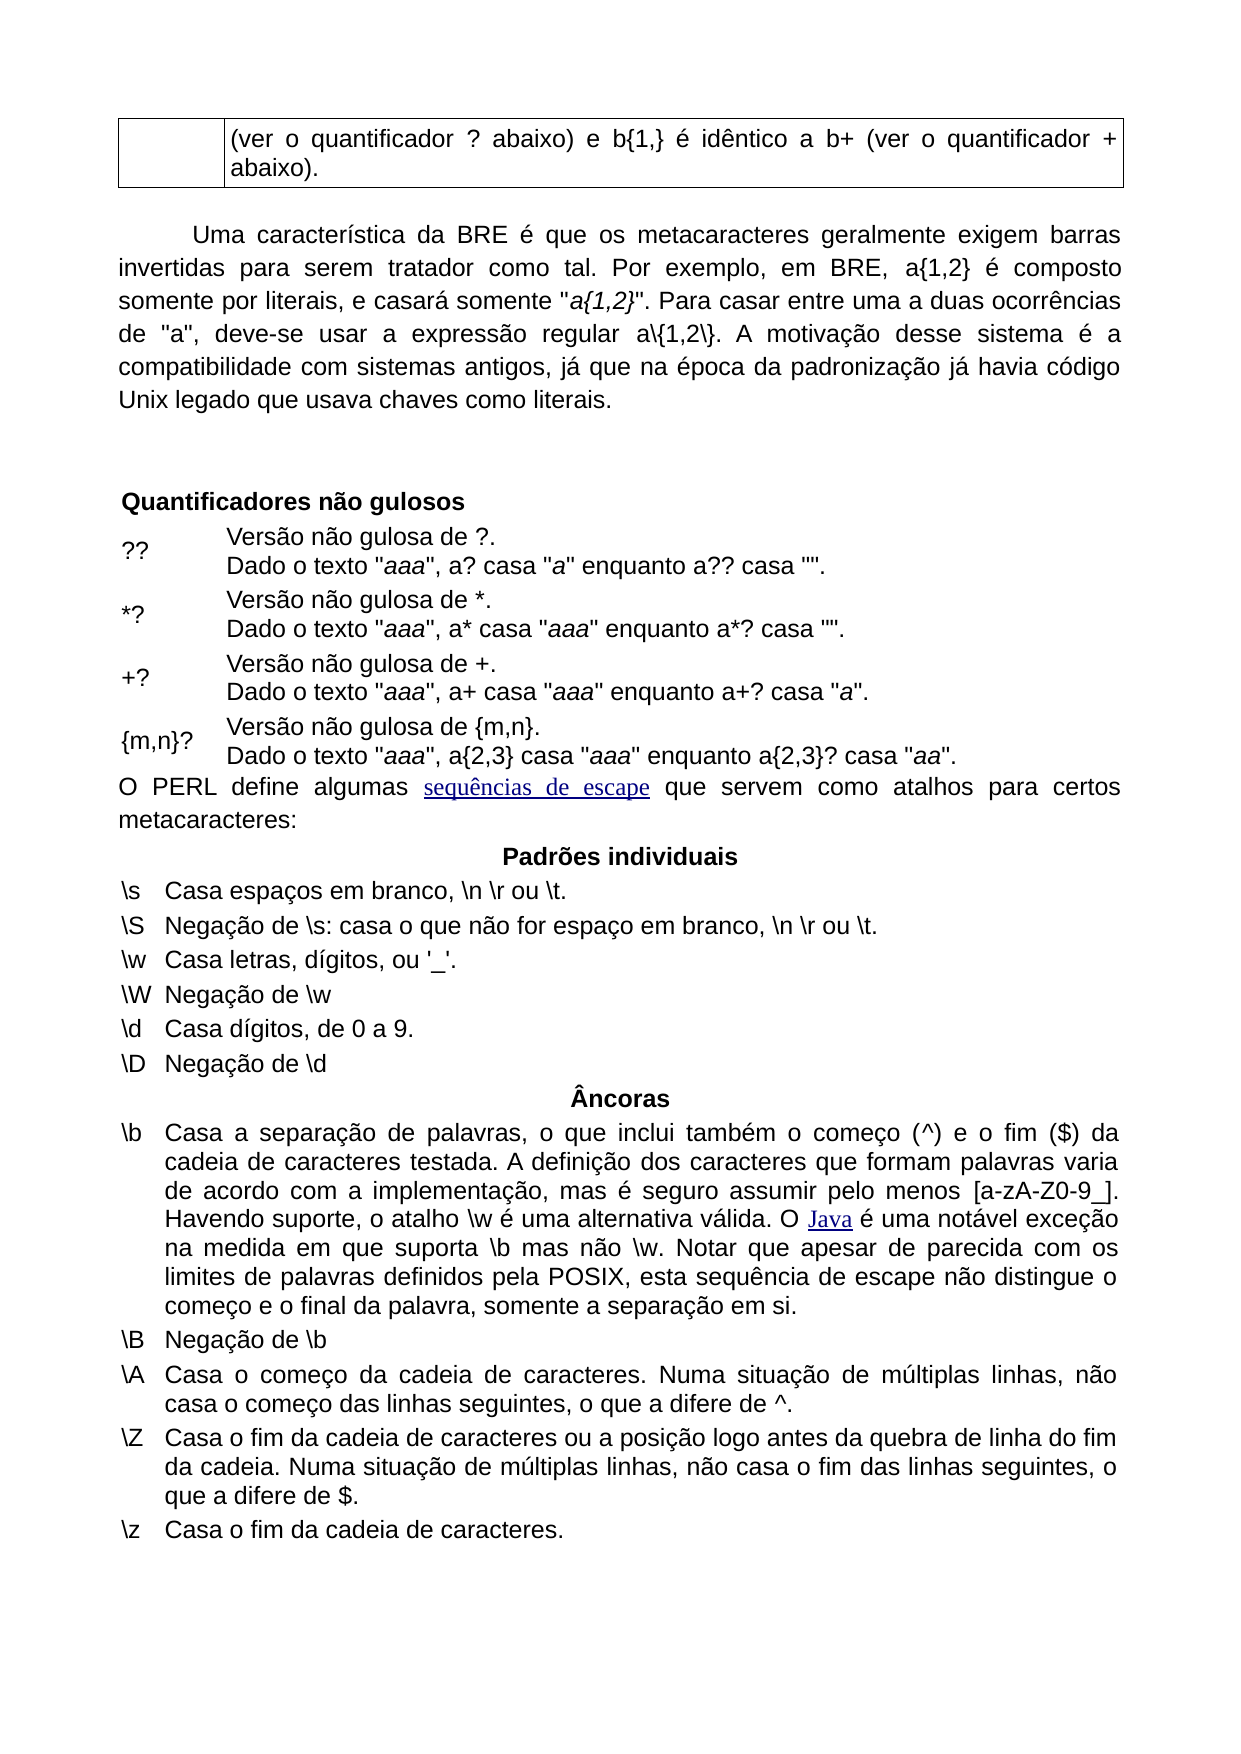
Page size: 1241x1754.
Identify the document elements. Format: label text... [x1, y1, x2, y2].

table_cell Casa o fim da cadeia de caracteres ou a posição logo antes da quebra de linha do fim da cadeia. Numa situação de múltiplas linhas, não casa o fim das linhas seguintes, o que a difere de $. [161, 1420, 1122, 1512]
table_header Padrões individuais [118, 839, 1122, 873]
table_cell *? [118, 583, 223, 646]
table_cell \W [118, 977, 161, 1011]
table_header Quantificadores não gulosos [118, 485, 973, 519]
table_cell Negação de \b [161, 1323, 1122, 1357]
table_cell Casa letras, dígitos, ou '_'. [161, 942, 1122, 977]
table_cell \B [118, 1323, 161, 1357]
table_cell Versão não gulosa de ?. Dado o texto "aaa", a? casa "a" enquanto a?? casa "". [223, 519, 973, 582]
table_cell {m,n}? [118, 709, 223, 772]
table_cell Versão não gulosa de {m,n}. Dado o texto "aaa", a{2,3} casa "aaa" enquanto a{2,3}? casa "aa". [223, 709, 973, 772]
table_cell [119, 119, 224, 187]
table_cell Negação de \s: casa o que não for espaço em branco, \n \r ou \t. [161, 908, 1122, 942]
table_cell Versão não gulosa de +. Dado o texto "aaa", a+ casa "aaa" enquanto a+? casa "a". [223, 646, 973, 709]
table_cell \Z [118, 1420, 161, 1512]
table_cell ?? [118, 519, 223, 582]
table_cell (ver o quantificador ? abaixo) e b{1,} é idêntico a b+ (ver o quantificador + abaixo). [225, 119, 1123, 187]
table_cell \d [118, 1011, 161, 1046]
table_cell +? [118, 646, 223, 709]
table_cell \A [118, 1357, 161, 1420]
table_cell \s [118, 873, 161, 908]
table_cell \b [118, 1115, 161, 1322]
text O PERL define algumas sequências de escape que servem como atalhos para certos metacaracteres: [118, 772, 1122, 834]
table_cell Casa a separação de palavras, o que inclui também o começo (^) e o fim ($) da cadeia de caracteres testada. A definição dos caracteres que formam palavras varia de acordo com a implementação, mas é seguro assumir pelo menos [a-zA-Z0-9_]. Havendo suporte, o atalho \w é uma alternativa válida. O Java é uma notável exceção na medida em que suporta \b mas não \w. Notar que apesar de parecida com os limites de palavras definidos pela POSIX, esta sequência de escape não distingue o começo e o final da palavra, somente a separação em si. [161, 1115, 1122, 1322]
table_cell Casa dígitos, de 0 a 9. [161, 1011, 1122, 1046]
table_cell Casa o fim da cadeia de caracteres. [161, 1513, 1122, 1547]
text Uma característica da BRE é que os metacaracteres geralmente exigem barras invertidas para serem tratador como tal. Por exemplo, em BRE, a{1,2} é composto somente por literais, e casará somente "a{1,2}". Para casar entre uma a duas ocorrências de "a", deve-se usar a expressão regular a\{1,2\}. A motivação desse sistema é a compatibilidade com sistemas antigos, já que na época da padronização já havia código Unix legado que usava chaves como literais. [118, 220, 1122, 414]
table_cell \S [118, 908, 161, 942]
table_cell \D [118, 1046, 161, 1081]
table_cell Versão não gulosa de *. Dado o texto "aaa", a* casa "aaa" enquanto a*? casa "". [223, 583, 973, 646]
table_cell Negação de \d [161, 1046, 1122, 1081]
table_cell \w [118, 942, 161, 977]
table_cell Casa espaços em branco, \n \r ou \t. [161, 873, 1122, 908]
table_cell Âncoras [118, 1081, 1122, 1115]
table_cell Casa o começo da cadeia de caracteres. Numa situação de múltiplas linhas, não casa o começo das linhas seguintes, o que a difere de ^. [161, 1357, 1122, 1420]
table_cell Negação de \w [161, 977, 1122, 1011]
table_cell \z [118, 1513, 161, 1547]
